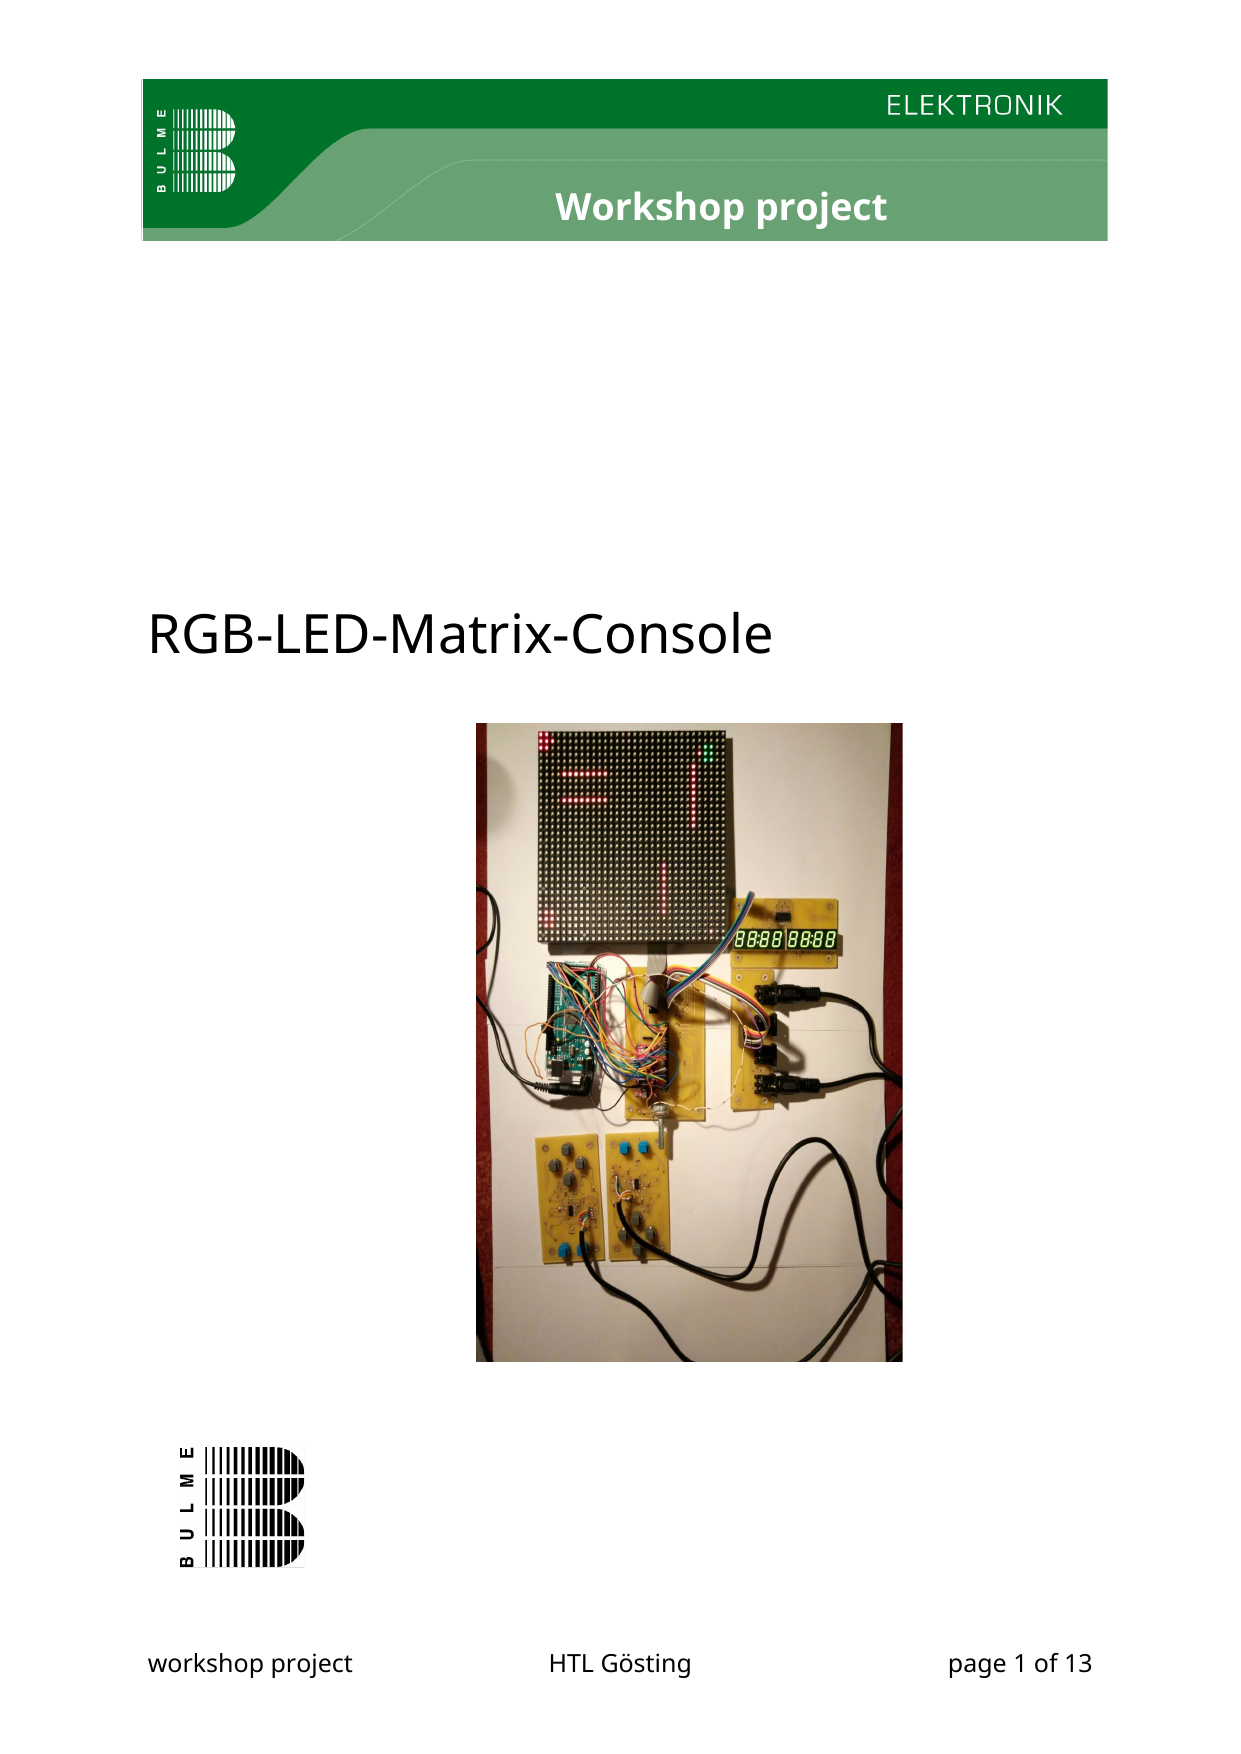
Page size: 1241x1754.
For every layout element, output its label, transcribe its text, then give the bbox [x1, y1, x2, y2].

picture [179, 1440, 305, 1568]
text Workshop project [555, 180, 966, 228]
text RGB-LED-Matrix-Console [148, 595, 1240, 669]
picture [143, 79, 1108, 241]
picture [476, 723, 903, 1362]
